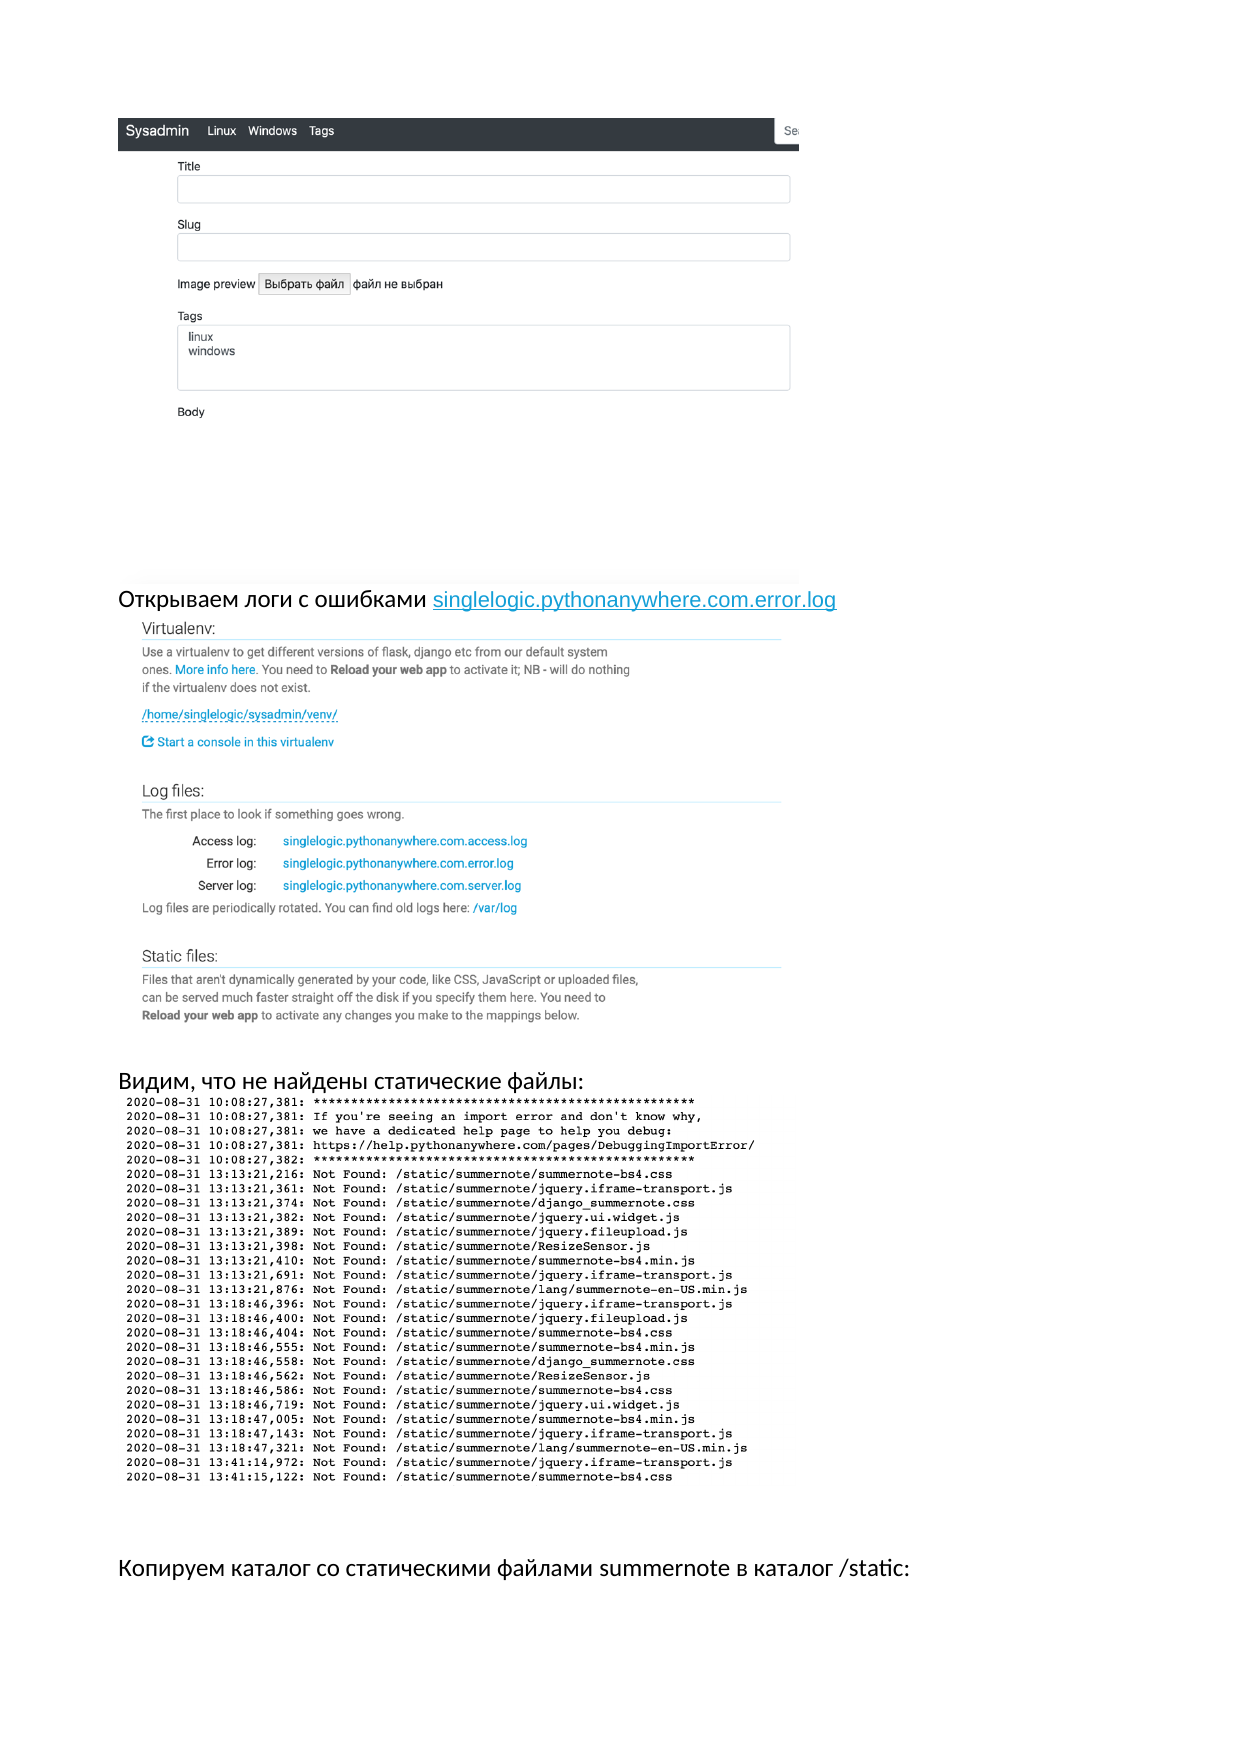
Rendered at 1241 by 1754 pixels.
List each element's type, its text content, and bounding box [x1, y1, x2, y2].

picture [118, 1095, 796, 1486]
picture [118, 118, 799, 584]
text Открываем логи с ошибками singlelogic.pythonanywhere.com.error.log [118, 583, 1122, 614]
text Копируем каталог со статическими файлами summernote в каталог /static: [118, 1552, 1122, 1582]
text Видим, что не найдены статические файлы: [118, 1065, 1122, 1486]
picture [118, 613, 787, 1035]
